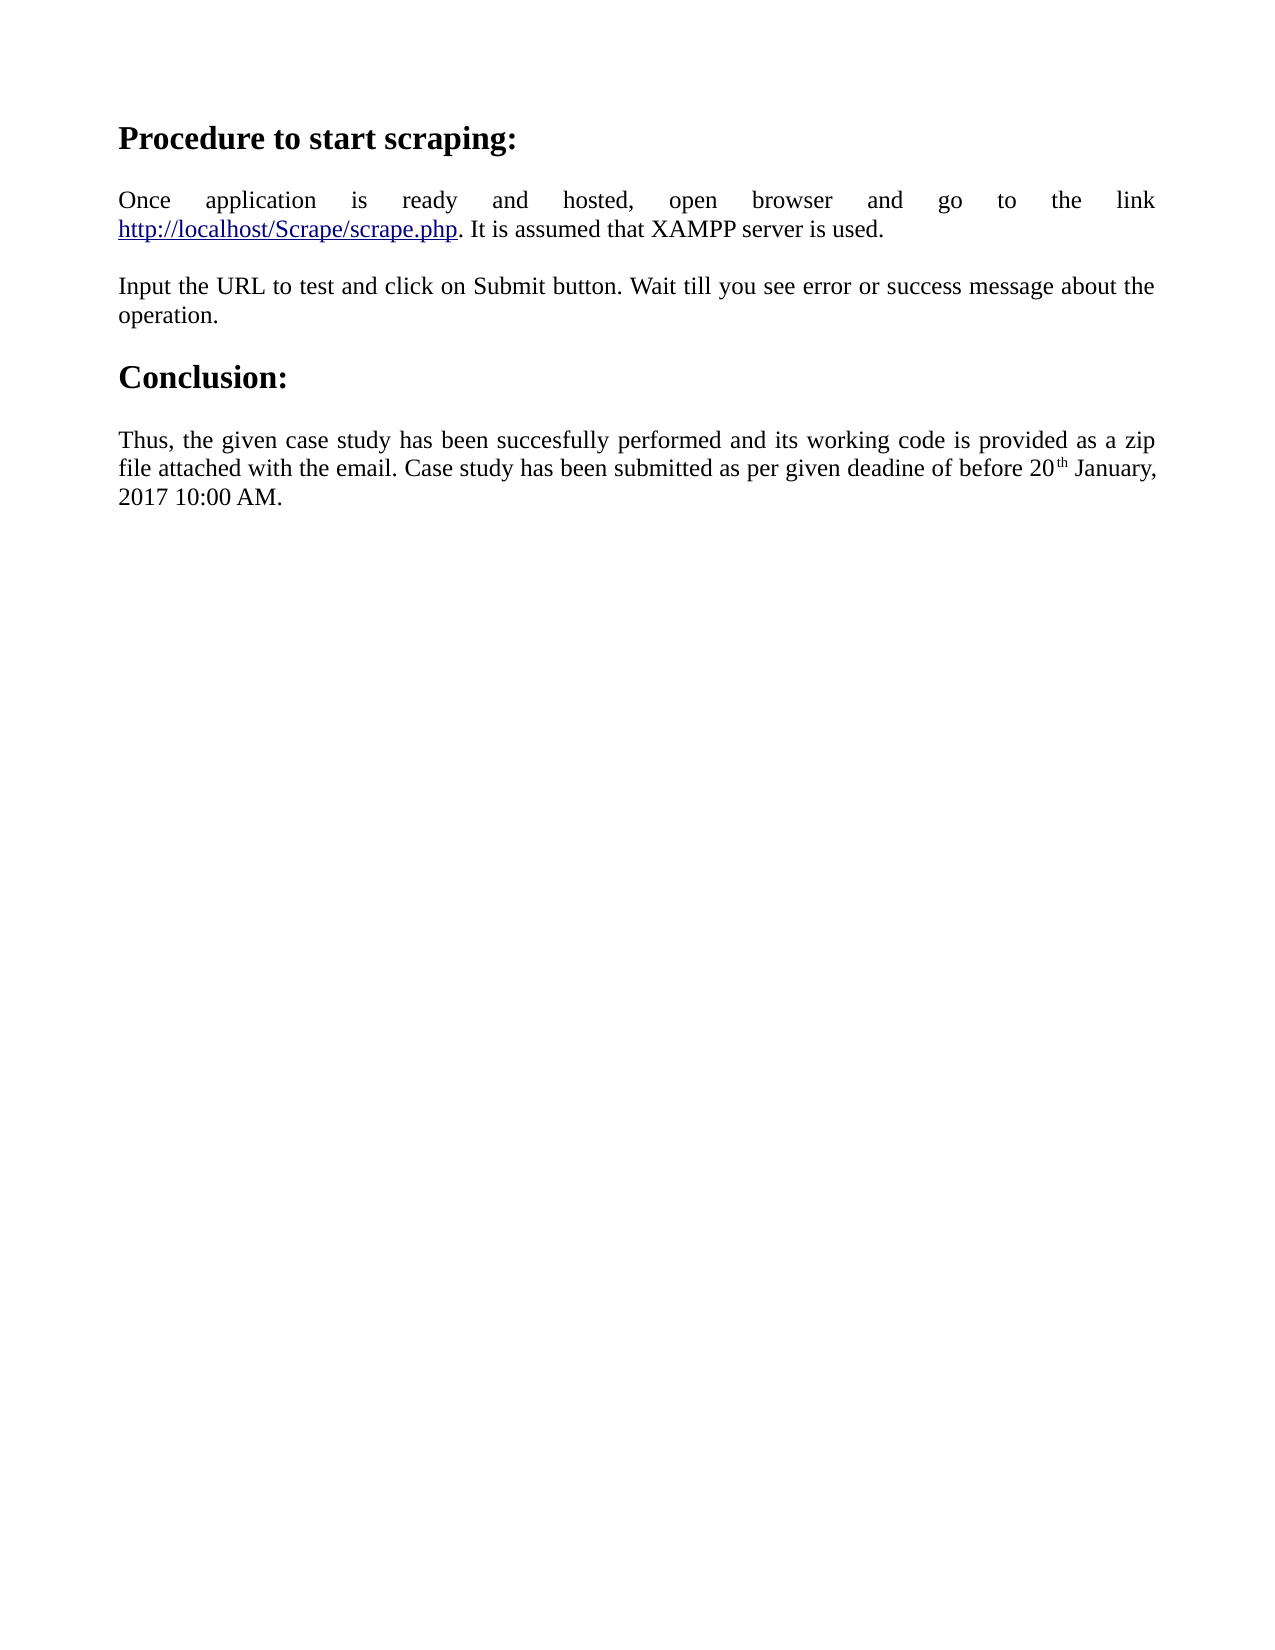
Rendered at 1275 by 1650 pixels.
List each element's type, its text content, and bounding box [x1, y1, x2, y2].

text Thus, the given case study has been succesfully performed and its working code is provided as a zip file attached with the email. Case study has been submitted as per given deadine of before 20th January, 2017 10:00 AM. [118, 425, 1157, 511]
text Input the URL to test and click on Submit button. Wait till you see error or success message about the operation. [118, 271, 1157, 329]
text Procedure to start scraping: [118, 118, 1157, 156]
text Conclusion: [118, 358, 1157, 396]
text Once application is ready and hosted, open browser and go to the link http://localhost/Scrape/scrape.php. It is assumed that XAMPP server is used. [118, 185, 1157, 243]
